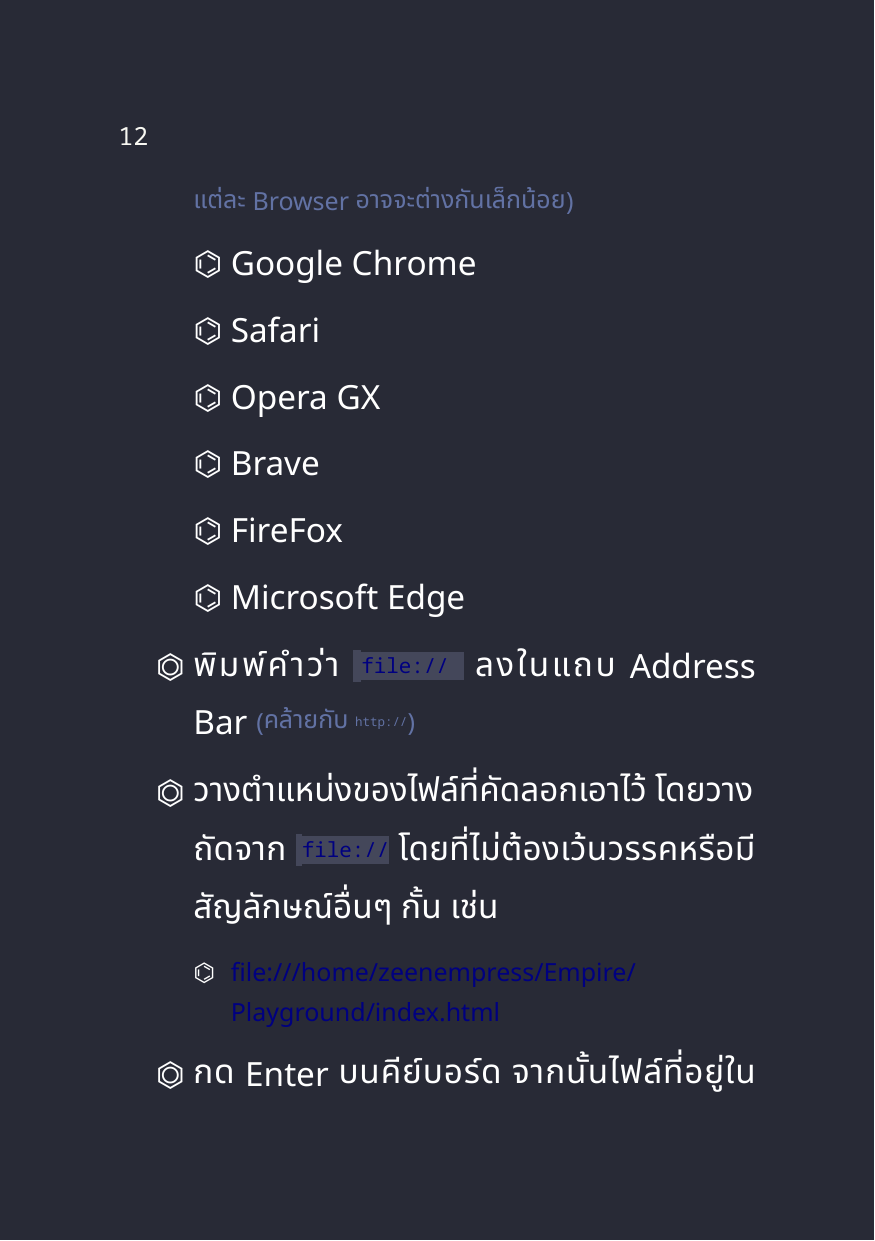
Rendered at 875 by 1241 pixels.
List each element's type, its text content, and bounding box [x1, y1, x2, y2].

list Google Chrome [193, 240, 756, 285]
list file:///home/zeenempress/Empire/Playground/index.html [193, 955, 756, 1028]
list FireFox [193, 507, 756, 552]
list Safari [193, 307, 756, 352]
list กด Enter บนคีย์บอร์ด จากนั้นไฟล์ที่อยู่ใน [156, 1048, 756, 1099]
list Brave [193, 440, 756, 486]
list วางตำแหน่งของไฟล์ที่คัดลอกเอาไว้ โดยวางถัดจาก file:// โดยที่ไม่ต้องเว้นวรรคหรือมีสัญลักษณ์อื่นๆ กั้น เช่น [156, 766, 756, 933]
list Microsoft Edge [193, 574, 756, 619]
list พิมพ์คำว่า file:// ลงในแถบ Address Bar (คล้ายกับ http://) [156, 641, 756, 745]
list แต่ละ Browser อาจจะต่างกันเล็กน้อย) [156, 182, 756, 220]
list Opera GX [193, 373, 756, 419]
